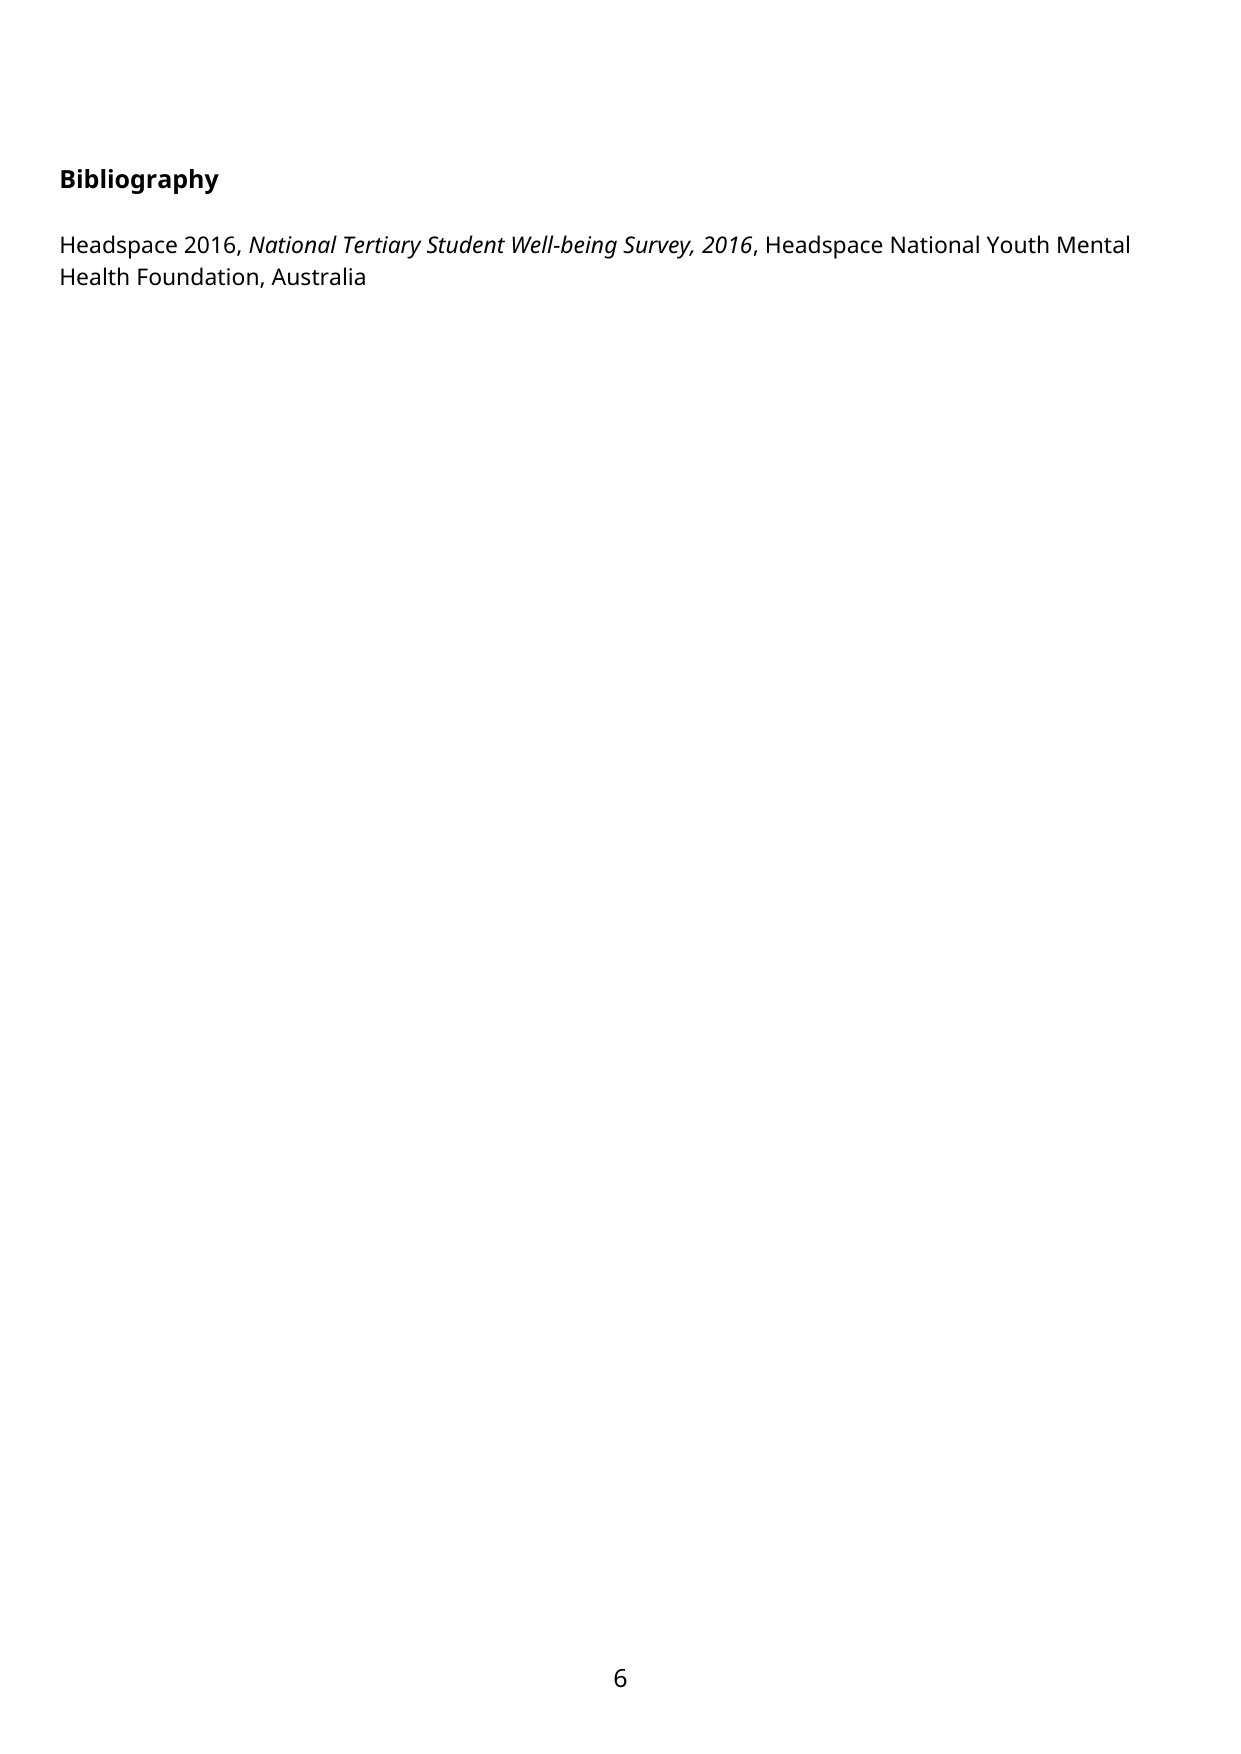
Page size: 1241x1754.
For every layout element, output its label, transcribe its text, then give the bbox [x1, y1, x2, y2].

text Headspace 2016, National Tertiary Student Well-being Survey, 2016, Headspace National Youth Mental Health Foundation, Australia [59, 229, 1181, 292]
text Bibliography [59, 161, 1181, 195]
